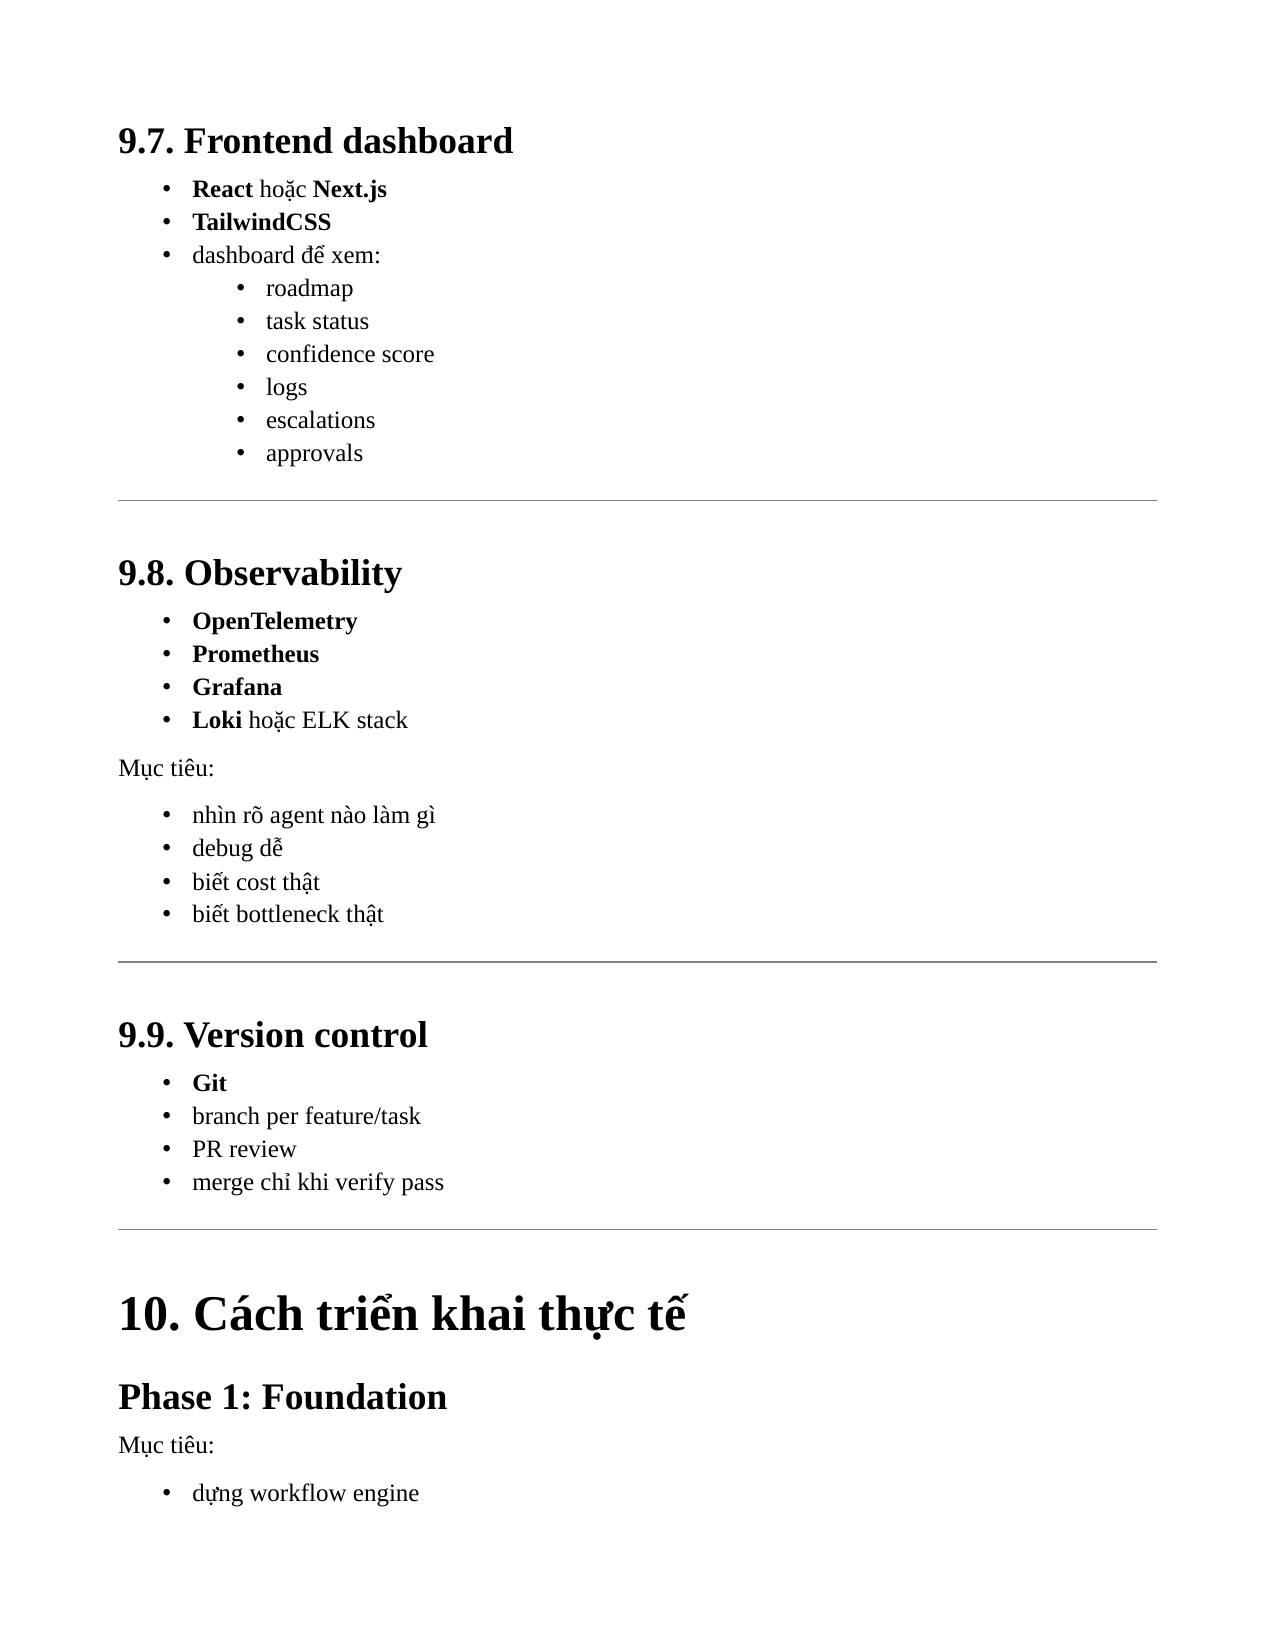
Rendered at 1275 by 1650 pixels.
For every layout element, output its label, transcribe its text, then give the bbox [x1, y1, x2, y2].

list Grafana [162, 672, 1157, 701]
list approvals [236, 438, 1157, 467]
list nhìn rõ agent nào làm gì [162, 801, 1157, 829]
subtitle Phase 1: Foundation [118, 1375, 1157, 1418]
list dashboard để xem: [162, 240, 1157, 268]
list logs [236, 372, 1157, 401]
list OpenTelemetry [162, 606, 1157, 635]
list biết bottleneck thật [162, 899, 1157, 928]
subtitle 9.8. Observability [118, 551, 1157, 594]
list React hoặc Next.js [162, 174, 1157, 202]
list roadmap [236, 273, 1157, 302]
subtitle 10. Cách triển khai thực tế [118, 1284, 1157, 1341]
list TailwindCSS [162, 207, 1157, 236]
subtitle 9.7. Frontend dashboard [118, 118, 1157, 161]
list Loki hoặc ELK stack [162, 705, 1157, 734]
list dựng workflow engine [162, 1478, 1157, 1507]
list Prometheus [162, 639, 1157, 668]
subtitle 9.9. Version control [118, 1012, 1157, 1055]
list branch per feature/task [162, 1101, 1157, 1130]
list confidence score [236, 339, 1157, 368]
list merge chỉ khi verify pass [162, 1167, 1157, 1196]
list debug dễ [162, 833, 1157, 862]
text Mục tiêu: [118, 1430, 1157, 1459]
list task status [236, 306, 1157, 334]
list PR review [162, 1134, 1157, 1163]
list biết cost thật [162, 867, 1157, 895]
list escalations [236, 405, 1157, 434]
text Mục tiêu: [118, 753, 1157, 782]
list Git [162, 1068, 1157, 1097]
